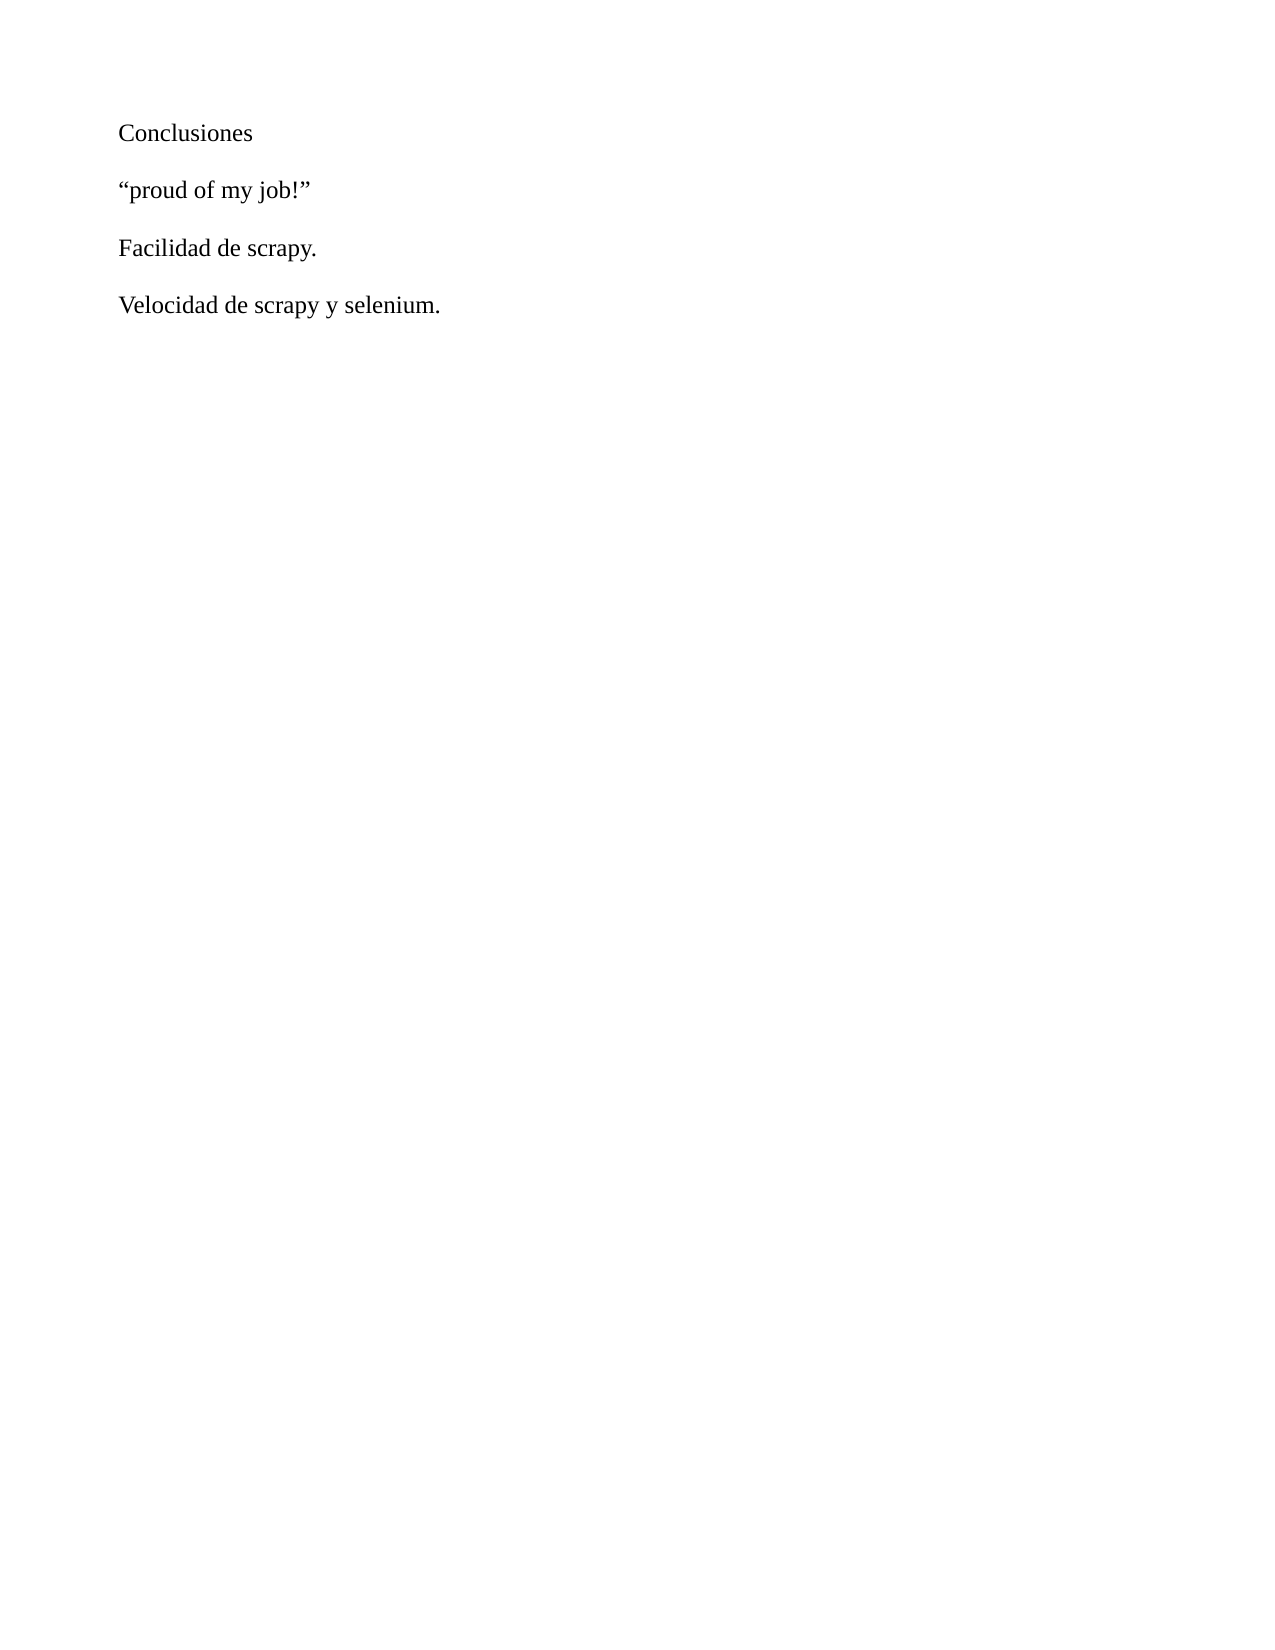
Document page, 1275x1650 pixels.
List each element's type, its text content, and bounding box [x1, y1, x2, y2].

text “proud of my job!” [118, 176, 1157, 204]
text Velocidad de scrapy y selenium. [118, 291, 1157, 319]
text Facilidad de scrapy. [118, 233, 1157, 262]
text Conclusiones [118, 118, 1157, 147]
